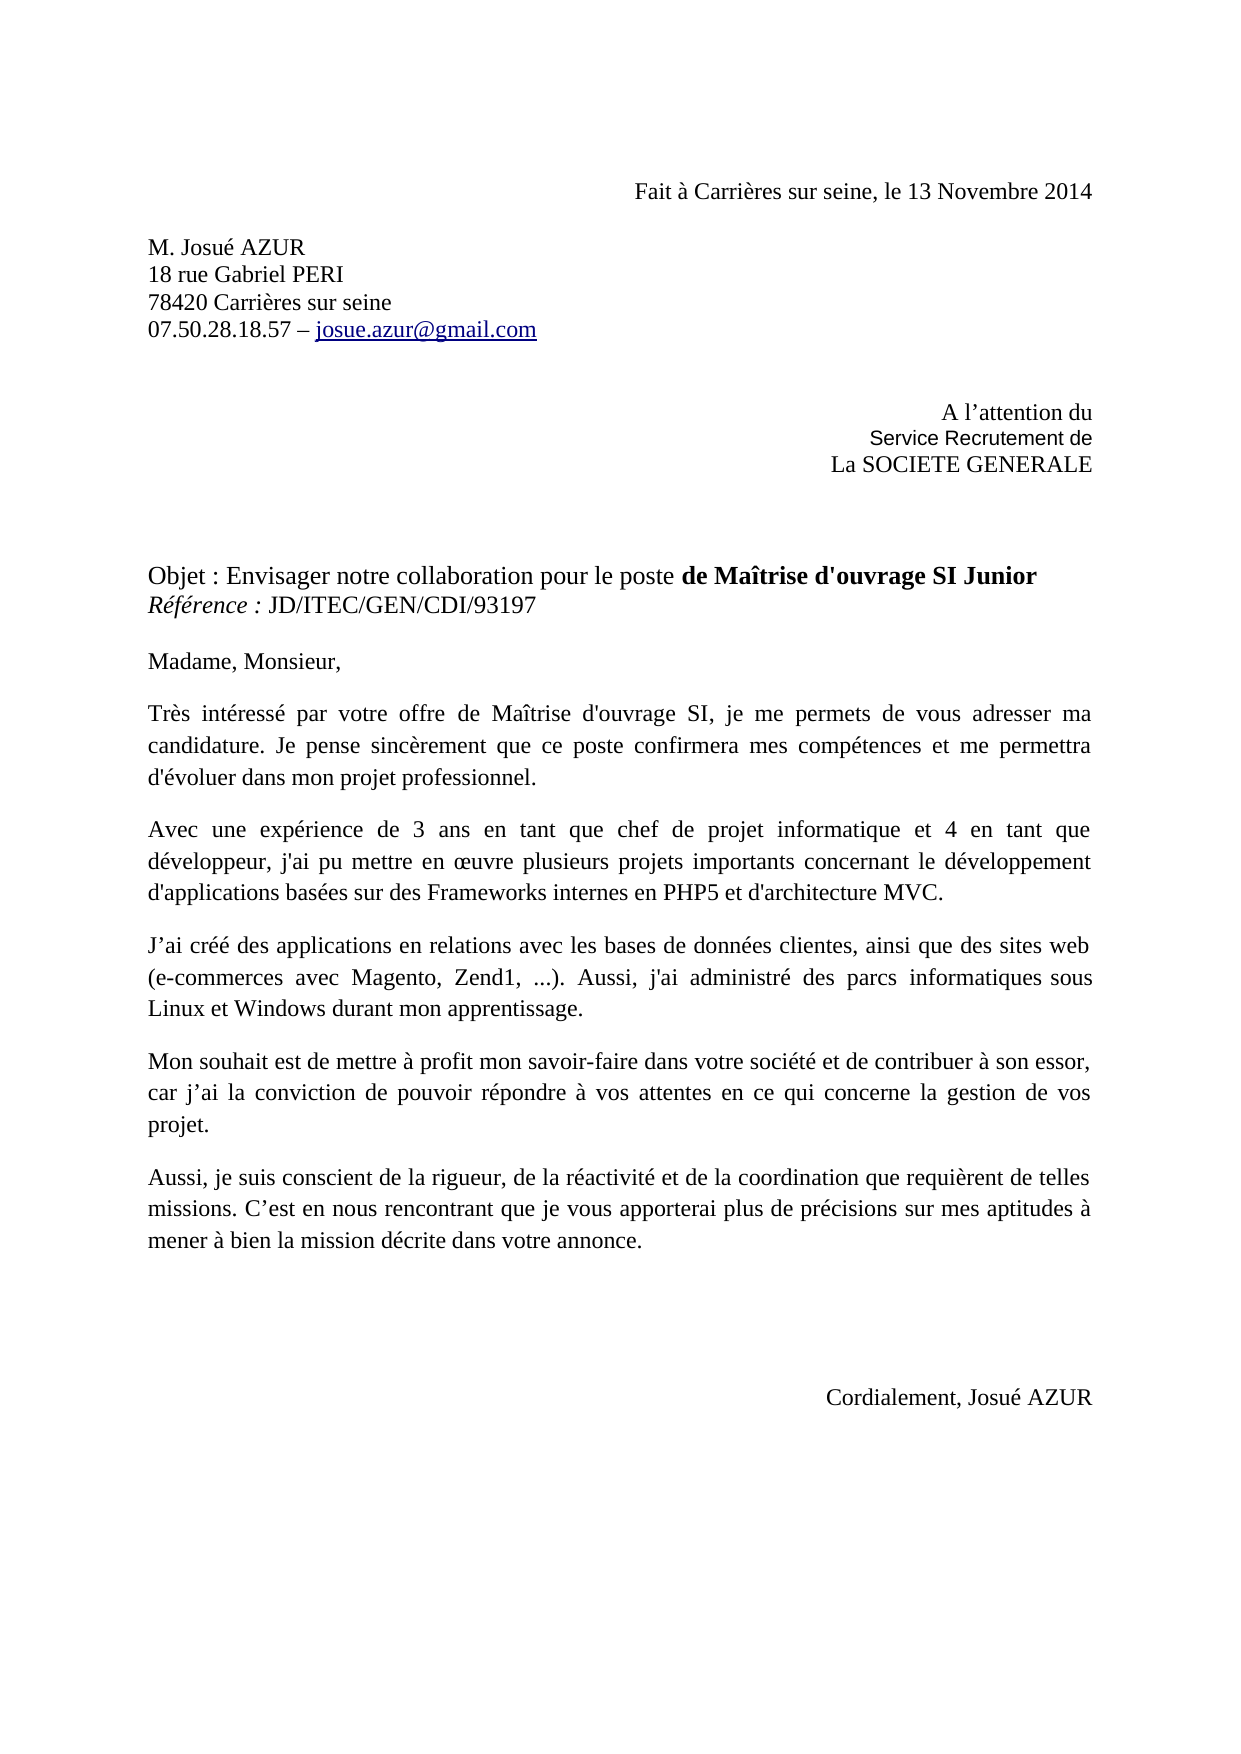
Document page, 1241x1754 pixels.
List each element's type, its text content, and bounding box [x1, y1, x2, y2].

text Madame, Monsieur, [148, 647, 1093, 674]
text J’ai créé des applications en relations avec les bases de données clientes, ainsi que des sites web (e-commerces avec Magento, Zend1, ...). Aussi, j'ai administré des parcs informatiques sous Linux et Windows durant mon apprentissage. [148, 931, 1093, 1022]
text Cordialement, Josué AZUR [148, 1383, 1093, 1411]
text 78420 Carrières sur seine [148, 288, 1093, 316]
text 07.50.28.18.57 – josue.azur@gmail.com [148, 316, 1093, 343]
text Mon souhait est de mettre à profit mon savoir-faire dans votre société et de contribuer à son essor, car j’ai la conviction de pouvoir répondre à vos attentes en ce qui concerne la gestion de vos projet. [148, 1047, 1093, 1138]
text Référence : JD/ITEC/GEN/CDI/93197 [148, 590, 1093, 619]
text Aussi, je suis conscient de la rigueur, de la réactivité et de la coordination que requièrent de telles missions. C’est en nous rencontrant que je vous apporterai plus de précisions sur mes aptitudes à mener à bien la mission décrite dans votre annonce. [148, 1162, 1093, 1253]
text A l’attention du [148, 398, 1093, 426]
text Service Recrutement de [148, 426, 1093, 450]
text La SOCIETE GENERALE [148, 450, 1093, 477]
text 18 rue Gabriel PERI [148, 260, 1093, 288]
text Fait à Carrières sur seine, le 13 Novembre 2014 [148, 176, 1093, 205]
text Très intéressé par votre offre de Maîtrise d'ouvrage SI, je me permets de vous adresser ma candidature. Je pense sincèrement que ce poste confirmera mes compétences et me permettra d'évoluer dans mon projet professionnel. [148, 699, 1093, 790]
text Avec une expérience de 3 ans en tant que chef de projet informatique et 4 en tant que développeur, j'ai pu mettre en œuvre plusieurs projets importants concernant le développement d'applications basées sur des Frameworks internes en PHP5 et d'architecture MVC. [148, 815, 1093, 906]
text Objet : Envisager notre collaboration pour le poste de Maîtrise d'ouvrage SI Junior [148, 560, 1093, 590]
text M. Josué AZUR [148, 233, 1093, 260]
